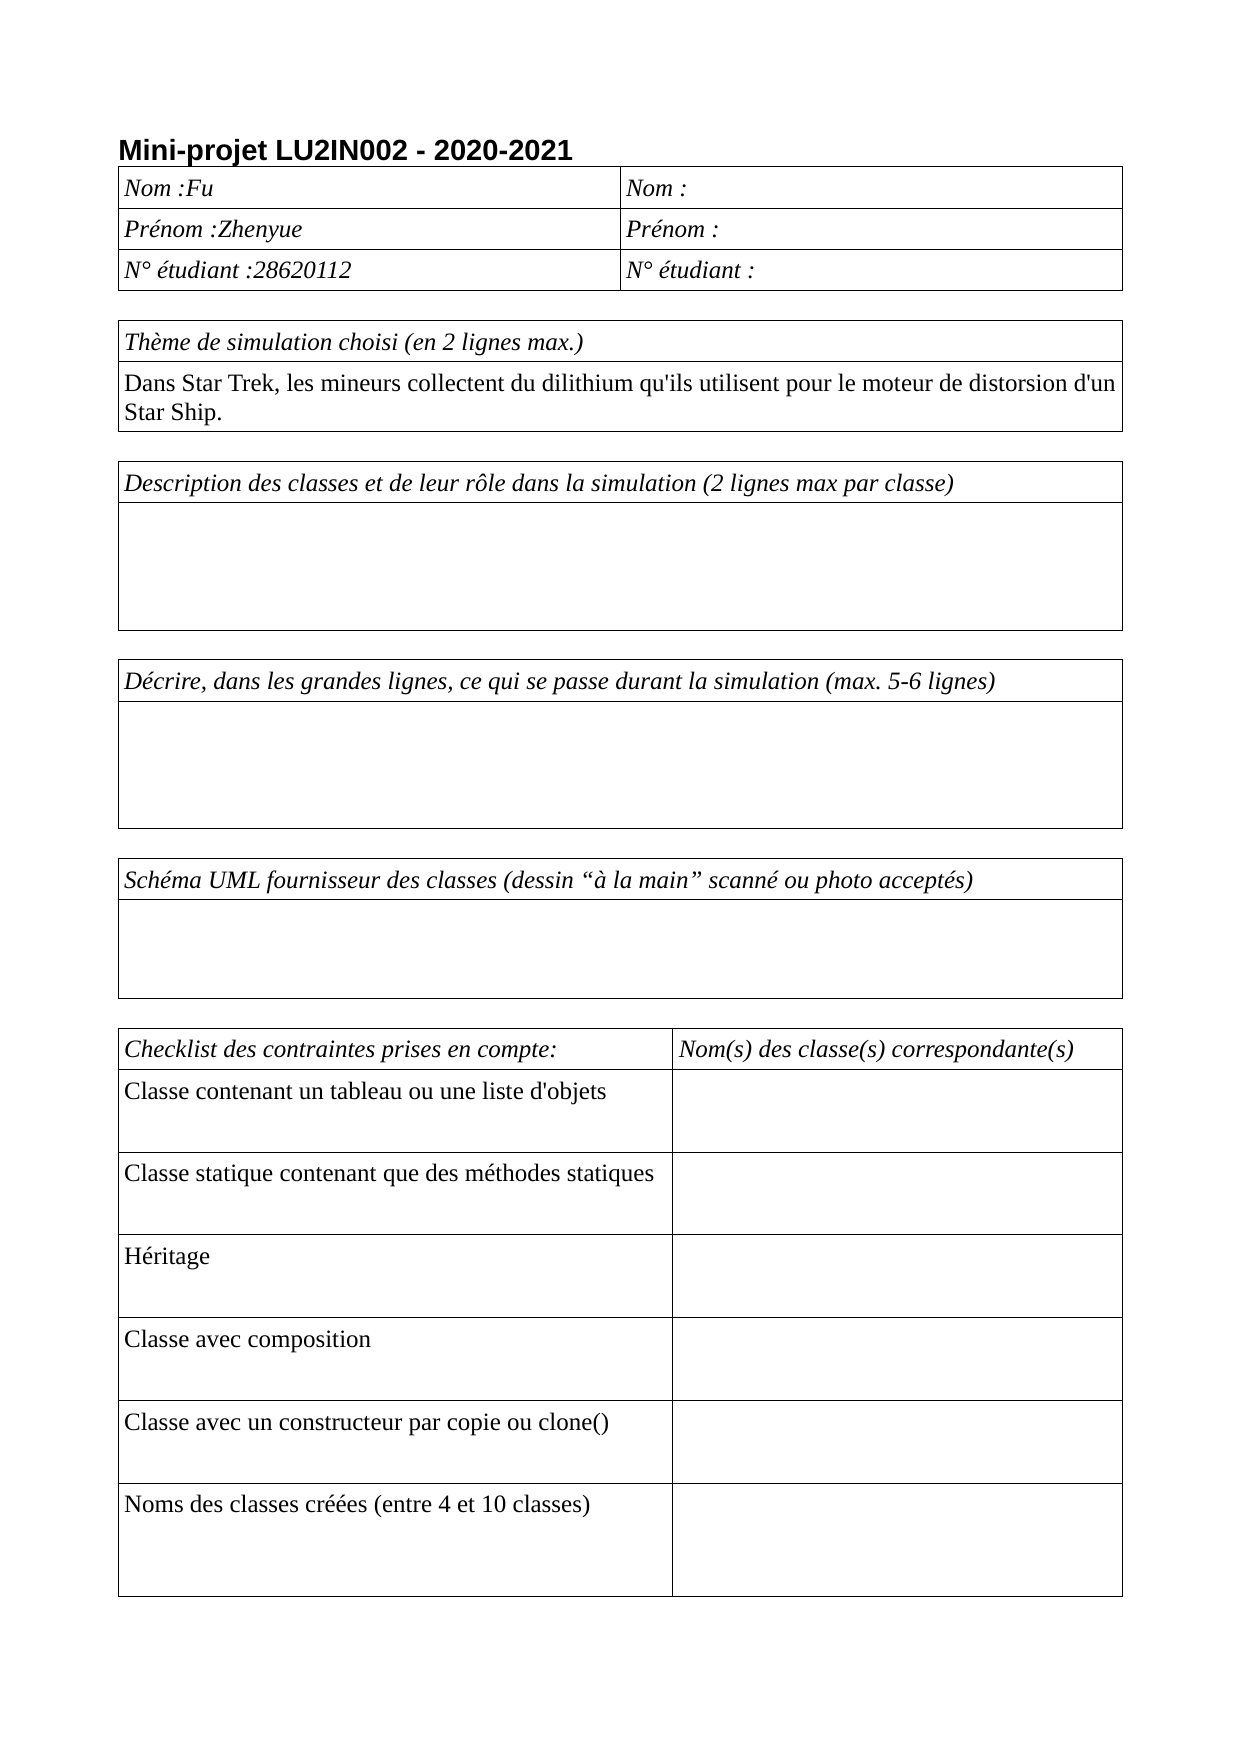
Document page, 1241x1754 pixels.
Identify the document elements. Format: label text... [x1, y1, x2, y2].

subtitle Mini-projet LU2IN002 - 2020-2021 [118, 133, 1122, 166]
table_cell Noms des classes créées (entre 4 et 10 classes) [119, 1484, 672, 1596]
table_header Nom : [621, 167, 1122, 207]
table_cell Classe contenant un tableau ou une liste d'objets [119, 1070, 672, 1152]
table_cell [119, 702, 1122, 828]
table_header Thème de simulation choisi (en 2 lignes max.) [119, 321, 1122, 361]
table_header Description des classes et de leur rôle dans la simulation (2 lignes max par classe) [119, 462, 1122, 502]
table_cell N° étudiant :28620112 [119, 250, 620, 290]
table_cell [119, 900, 1122, 998]
table_cell [119, 503, 1122, 629]
table_header Checklist des contraintes prises en compte: [119, 1029, 672, 1069]
table_cell Prénom :Zhenyue [119, 209, 620, 249]
table_cell [673, 1235, 1122, 1317]
table_cell [673, 1484, 1122, 1596]
table_header Schéma UML fournisseur des classes (dessin “à la main” scanné ou photo acceptés) [119, 859, 1122, 899]
table_cell [673, 1153, 1122, 1234]
table_header Décrire, dans les grandes lignes, ce qui se passe durant la simulation (max. 5-6 lignes) [119, 660, 1122, 701]
table_cell Héritage [119, 1235, 672, 1317]
table_cell Classe avec composition [119, 1318, 672, 1400]
table_cell [673, 1401, 1122, 1482]
table_cell Classe avec un constructeur par copie ou clone() [119, 1401, 672, 1482]
table_cell [673, 1070, 1122, 1152]
table_header Nom(s) des classe(s) correspondante(s) [673, 1029, 1122, 1069]
table_header Nom :Fu [119, 167, 620, 207]
table_cell N° étudiant : [621, 250, 1122, 290]
table_cell Prénom : [621, 209, 1122, 249]
table_cell Classe statique contenant que des méthodes statiques [119, 1153, 672, 1234]
table_cell Dans Star Trek, les mineurs collectent du dilithium qu'ils utilisent pour le moteur de distorsion d'un Star Ship. [119, 362, 1122, 431]
table_cell [673, 1318, 1122, 1400]
